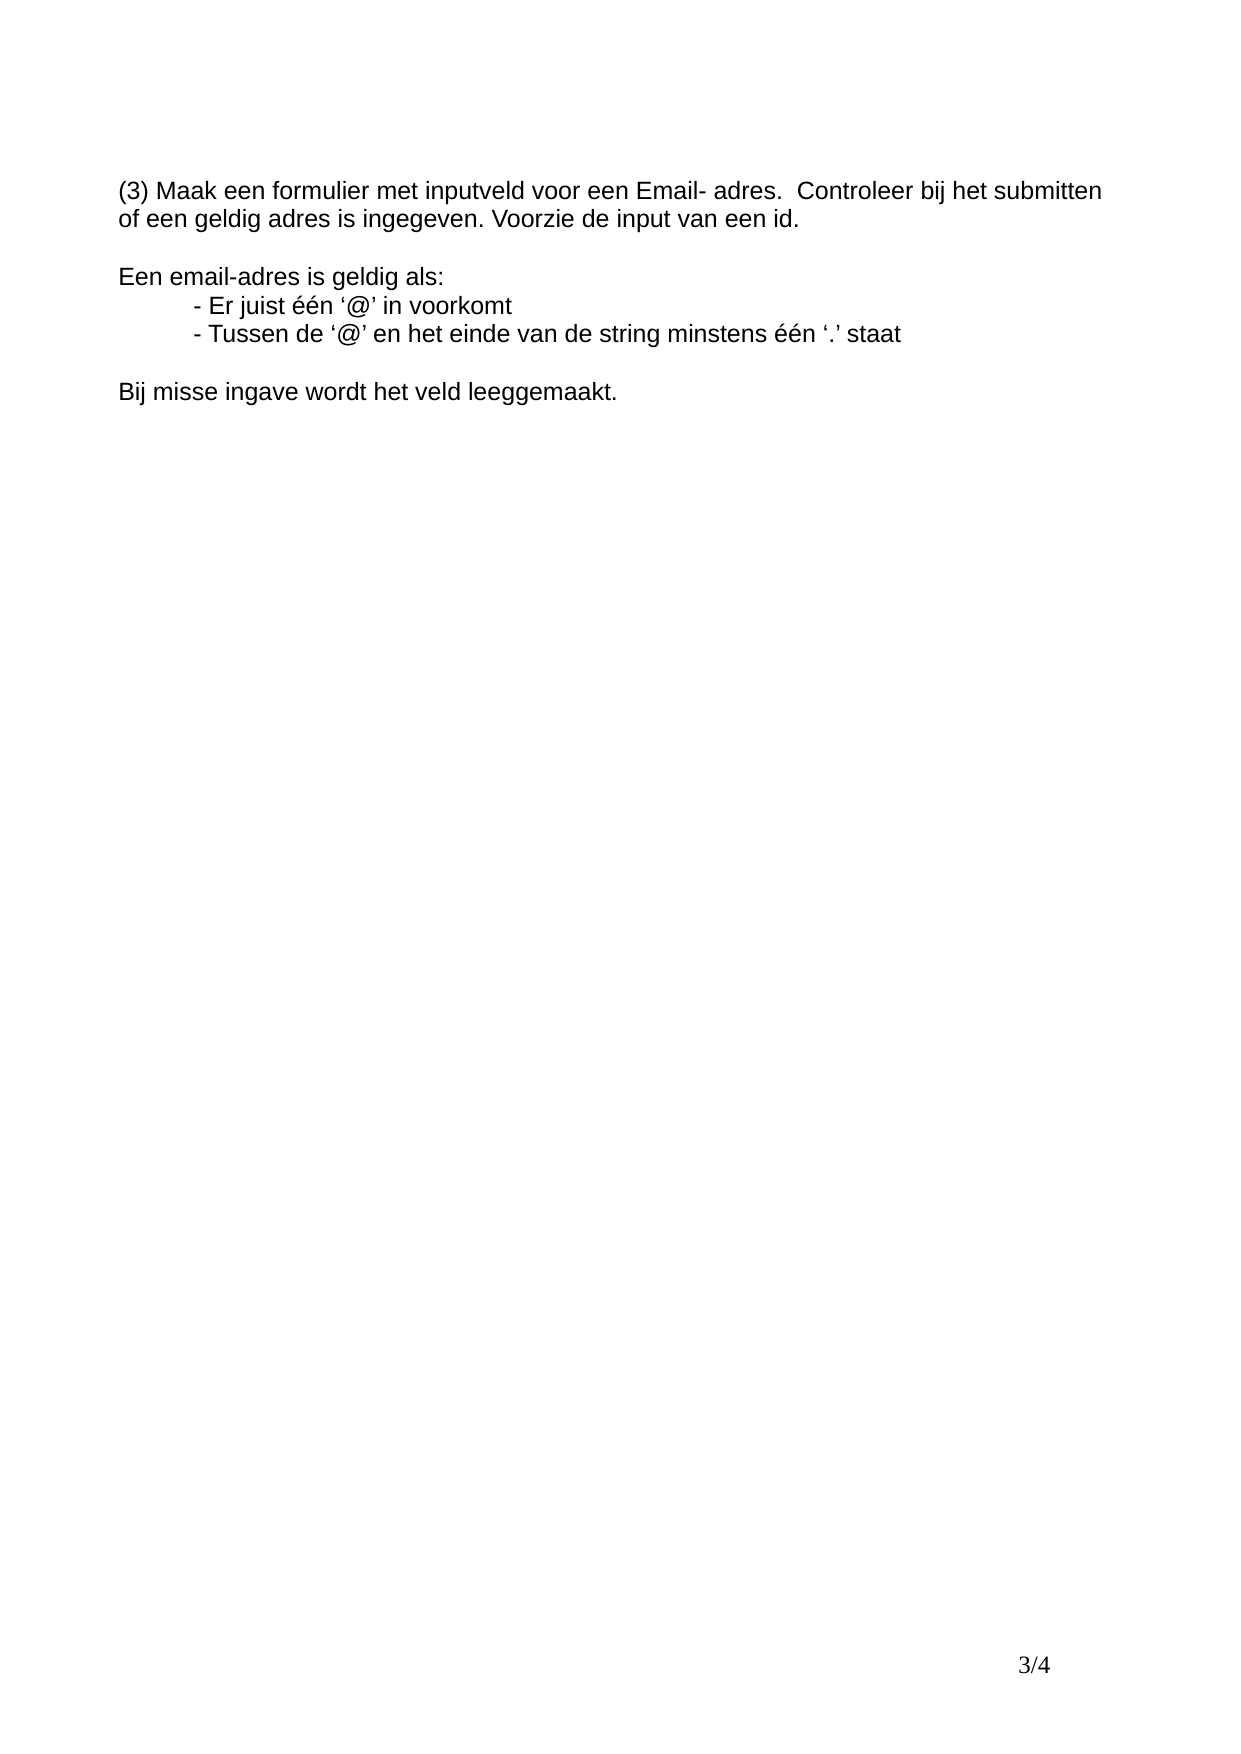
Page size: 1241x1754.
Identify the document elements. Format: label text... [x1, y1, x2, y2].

text Bij misse ingave wordt het veld leeggemaakt. [118, 377, 1122, 406]
text Een email-adres is geldig als: [118, 262, 1122, 291]
text - Er juist één ‘@’ in voorkomt [118, 291, 1122, 319]
text (3) Maak een formulier met inputveld voor een Email- adres. Controleer bij het submitten of een geldig adres is ingegeven. Voorzie de input van een id. [118, 176, 1122, 233]
text - Tussen de ‘@’ en het einde van de string minstens één ‘.’ staat [118, 319, 1122, 348]
